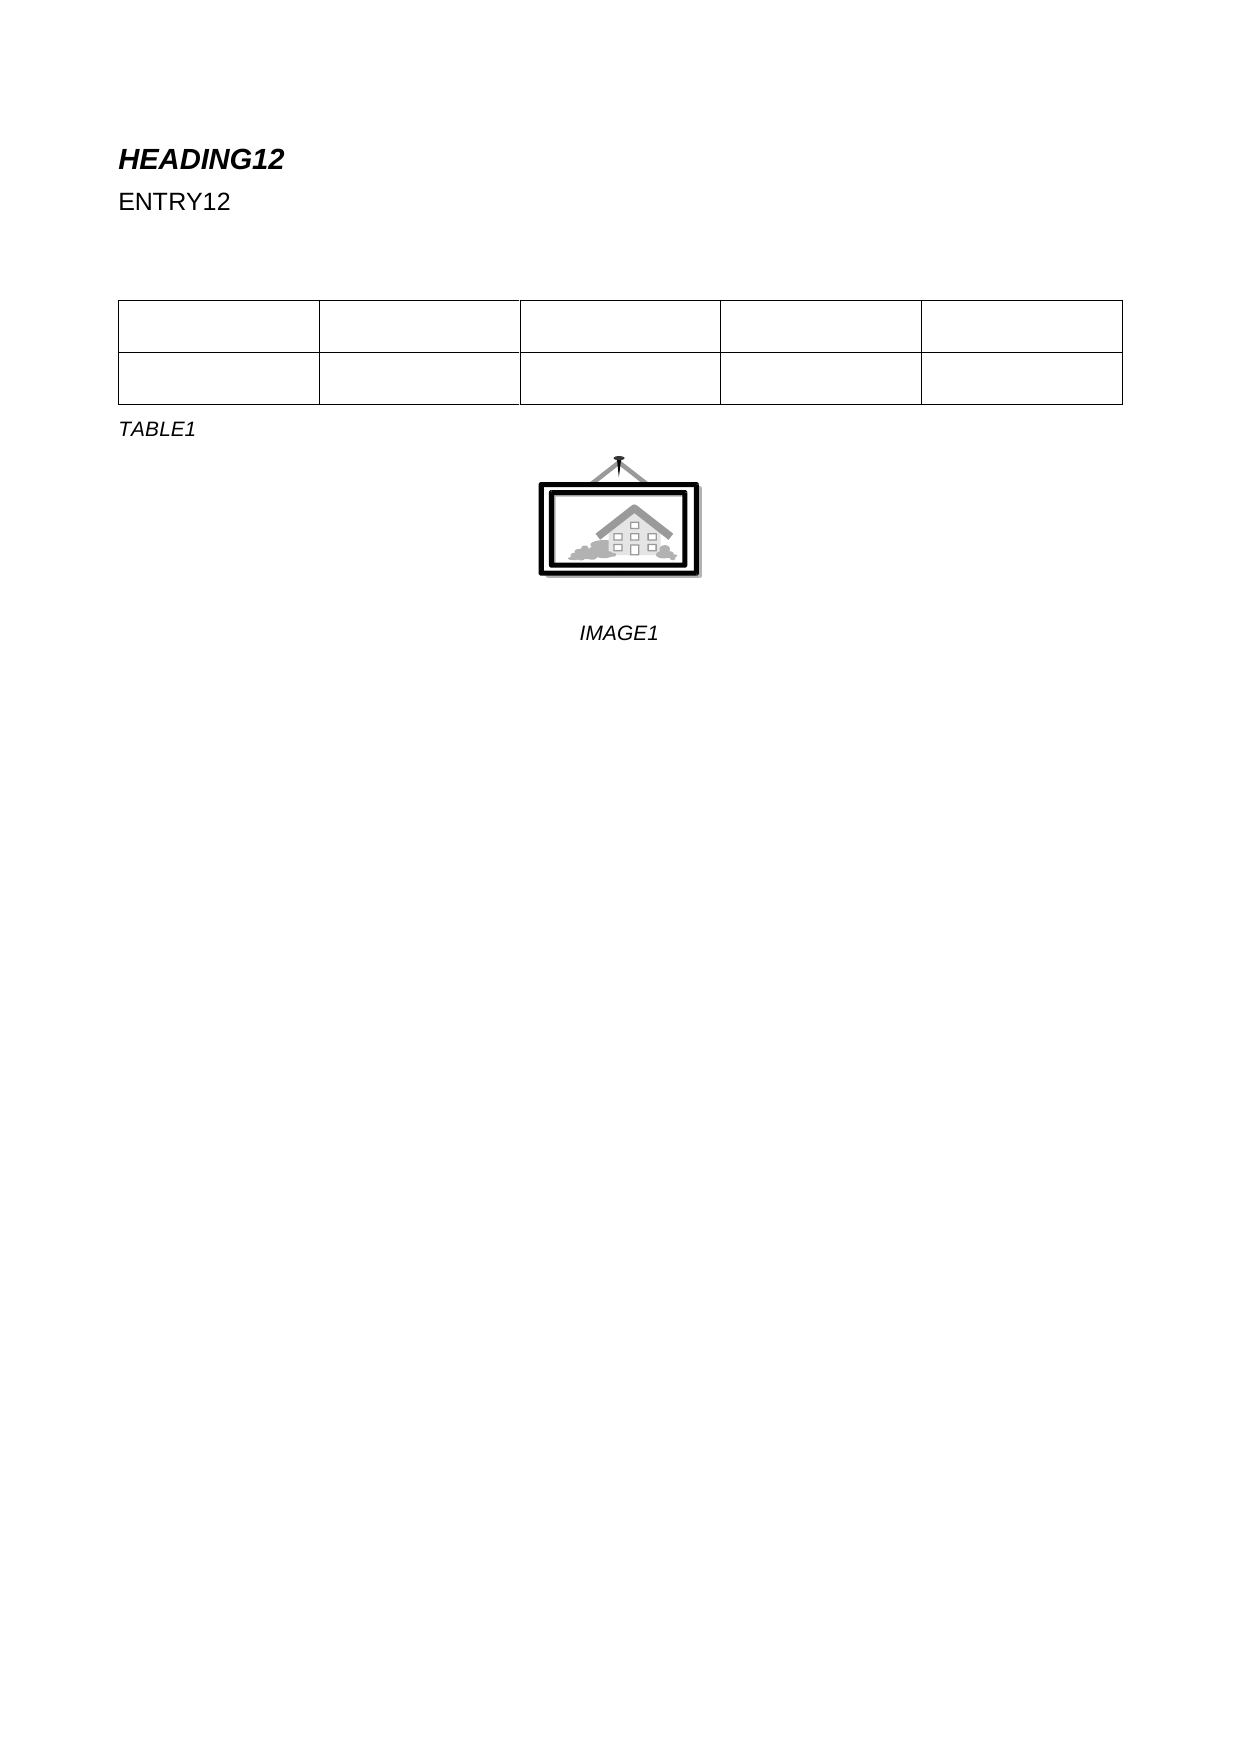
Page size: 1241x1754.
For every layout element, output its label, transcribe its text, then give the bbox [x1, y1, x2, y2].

table_cell [922, 353, 1122, 404]
table_cell [119, 353, 319, 404]
table_header [922, 301, 1122, 352]
text ENTRY12 [118, 188, 1122, 244]
table_cell [320, 353, 519, 404]
text TABLE1 [118, 417, 1122, 441]
table_cell [721, 353, 921, 404]
text IMAGE1 [118, 621, 1122, 645]
table_header [721, 301, 921, 352]
subtitle HEADING12 [118, 143, 1122, 176]
table_header [119, 301, 319, 352]
table_header [320, 301, 519, 352]
table_header [521, 301, 720, 352]
table_cell [521, 353, 720, 404]
